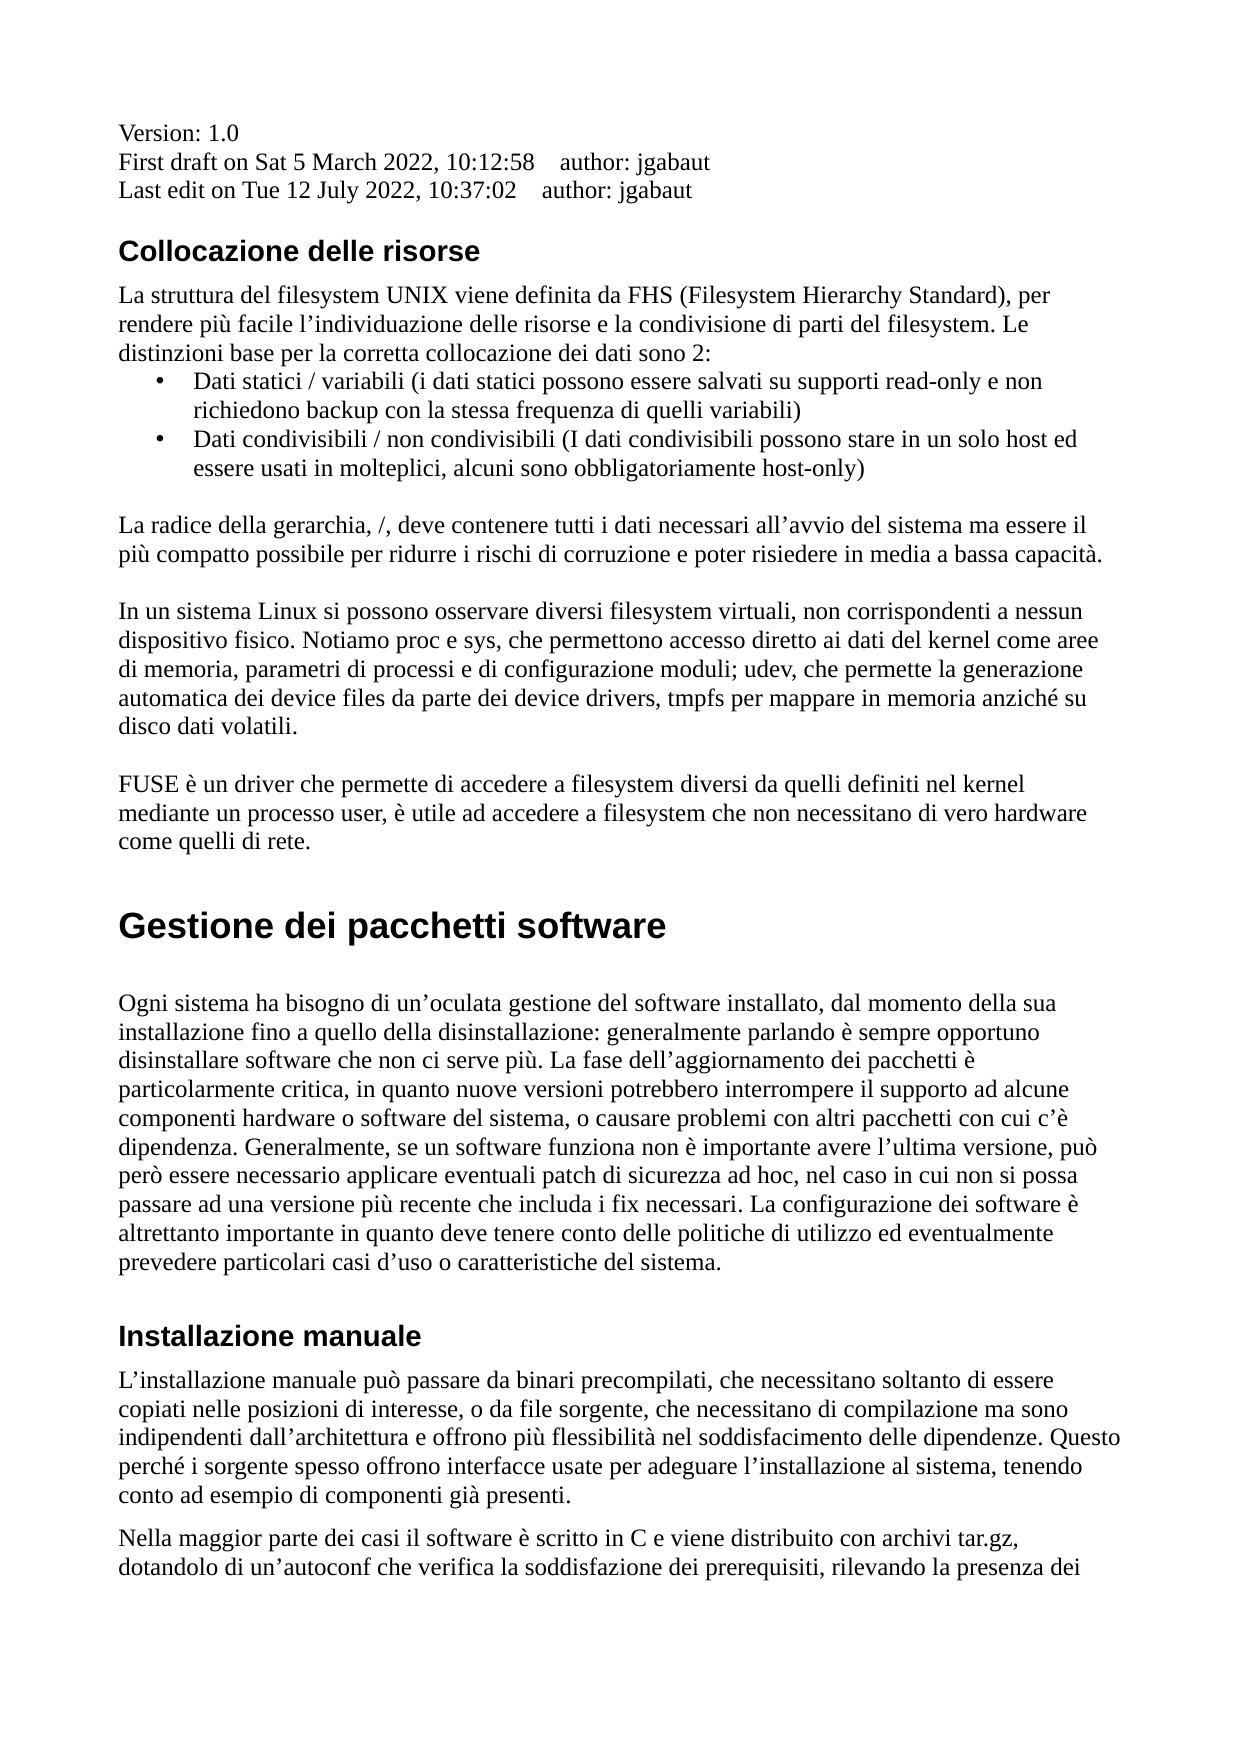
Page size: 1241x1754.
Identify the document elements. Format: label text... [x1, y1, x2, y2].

text Nella maggior parte dei casi il software è scritto in C e viene distribuito con archivi tar.gz, dotandolo di un’autoconf che verifica la soddisfazione dei prerequisiti, rilevando la presenza dei [118, 1523, 1122, 1581]
text L’installazione manuale può passare da binari precompilati, che necessitano soltanto di essere copiati nelle posizioni di interesse, o da file sorgente, che necessitano di compilazione ma sono indipendenti dall’architettura e offrono più flessibilità nel soddisfacimento delle dipendenze. Questo perché i sorgente spesso offrono interfacce usate per adeguare l’installazione al sistema, tenendo conto ad esempio di componenti già presenti. [118, 1365, 1122, 1509]
subtitle Gestione dei pacchetti software [118, 905, 1122, 947]
text Ogni sistema ha bisogno di un’oculata gestione del software installato, dal momento della sua installazione fino a quello della disinstallazione: generalmente parlando è sempre opportuno disinstallare software che non ci serve più. La fase dell’aggiornamento dei pacchetti è particolarmente critica, in quanto nuove versioni potrebbero interrompere il supporto ad alcune componenti hardware o software del sistema, o causare problemi con altri pacchetti con cui c’è dipendenza. Generalmente, se un software funziona non è importante avere l’ultima versione, può però essere necessario applicare eventuali patch di sicurezza ad hoc, nel caso in cui non si possa passare ad una versione più recente che includa i fix necessari. La configurazione dei software è altrettanto importante in quanto deve tenere conto delle politiche di utilizzo ed eventualmente prevedere particolari casi d’uso o caratteristiche del sistema. [118, 988, 1122, 1275]
text La radice della gerarchia, /, deve contenere tutti i dati necessari all’avvio del sistema ma essere il più compatto possibile per ridurre i rischi di corruzione e poter risiedere in media a bassa capacità. [118, 510, 1122, 568]
text FUSE è un driver che permette di accedere a filesystem diversi da quelli definiti nel kernel mediante un processo user, è utile ad accedere a filesystem che non necessitano di vero hardware come quelli di rete. [118, 769, 1122, 855]
list Dati condivisibili / non condivisibili (I dati condivisibili possono stare in un solo host ed essere usati in molteplici, alcuni sono obbligatoriamente host-only) [156, 424, 1122, 481]
list Dati statici / variabili (i dati statici possono essere salvati su supporti read-only e non richiedono backup con la stessa frequenza di quelli variabili) [156, 366, 1122, 424]
text La struttura del filesystem UNIX viene definita da FHS (Filesystem Hierarchy Standard), per rendere più facile l’individuazione delle risorse e la condivisione di parti del filesystem. Le distinzioni base per la corretta collocazione dei dati sono 2: [118, 280, 1122, 366]
text In un sistema Linux si possono osservare diversi filesystem virtuali, non corrispondenti a nessun dispositivo fisico. Notiamo proc e sys, che permettono accesso diretto ai dati del kernel come aree di memoria, parametri di processi e di configurazione moduli; udev, che permette la generazione automatica dei device files da parte dei device drivers, tmpfs per mappare in memoria anziché su disco dati volatili. [118, 596, 1122, 740]
subtitle Installazione manuale [118, 1319, 1122, 1352]
subtitle Collocazione delle risorse [118, 234, 1122, 268]
